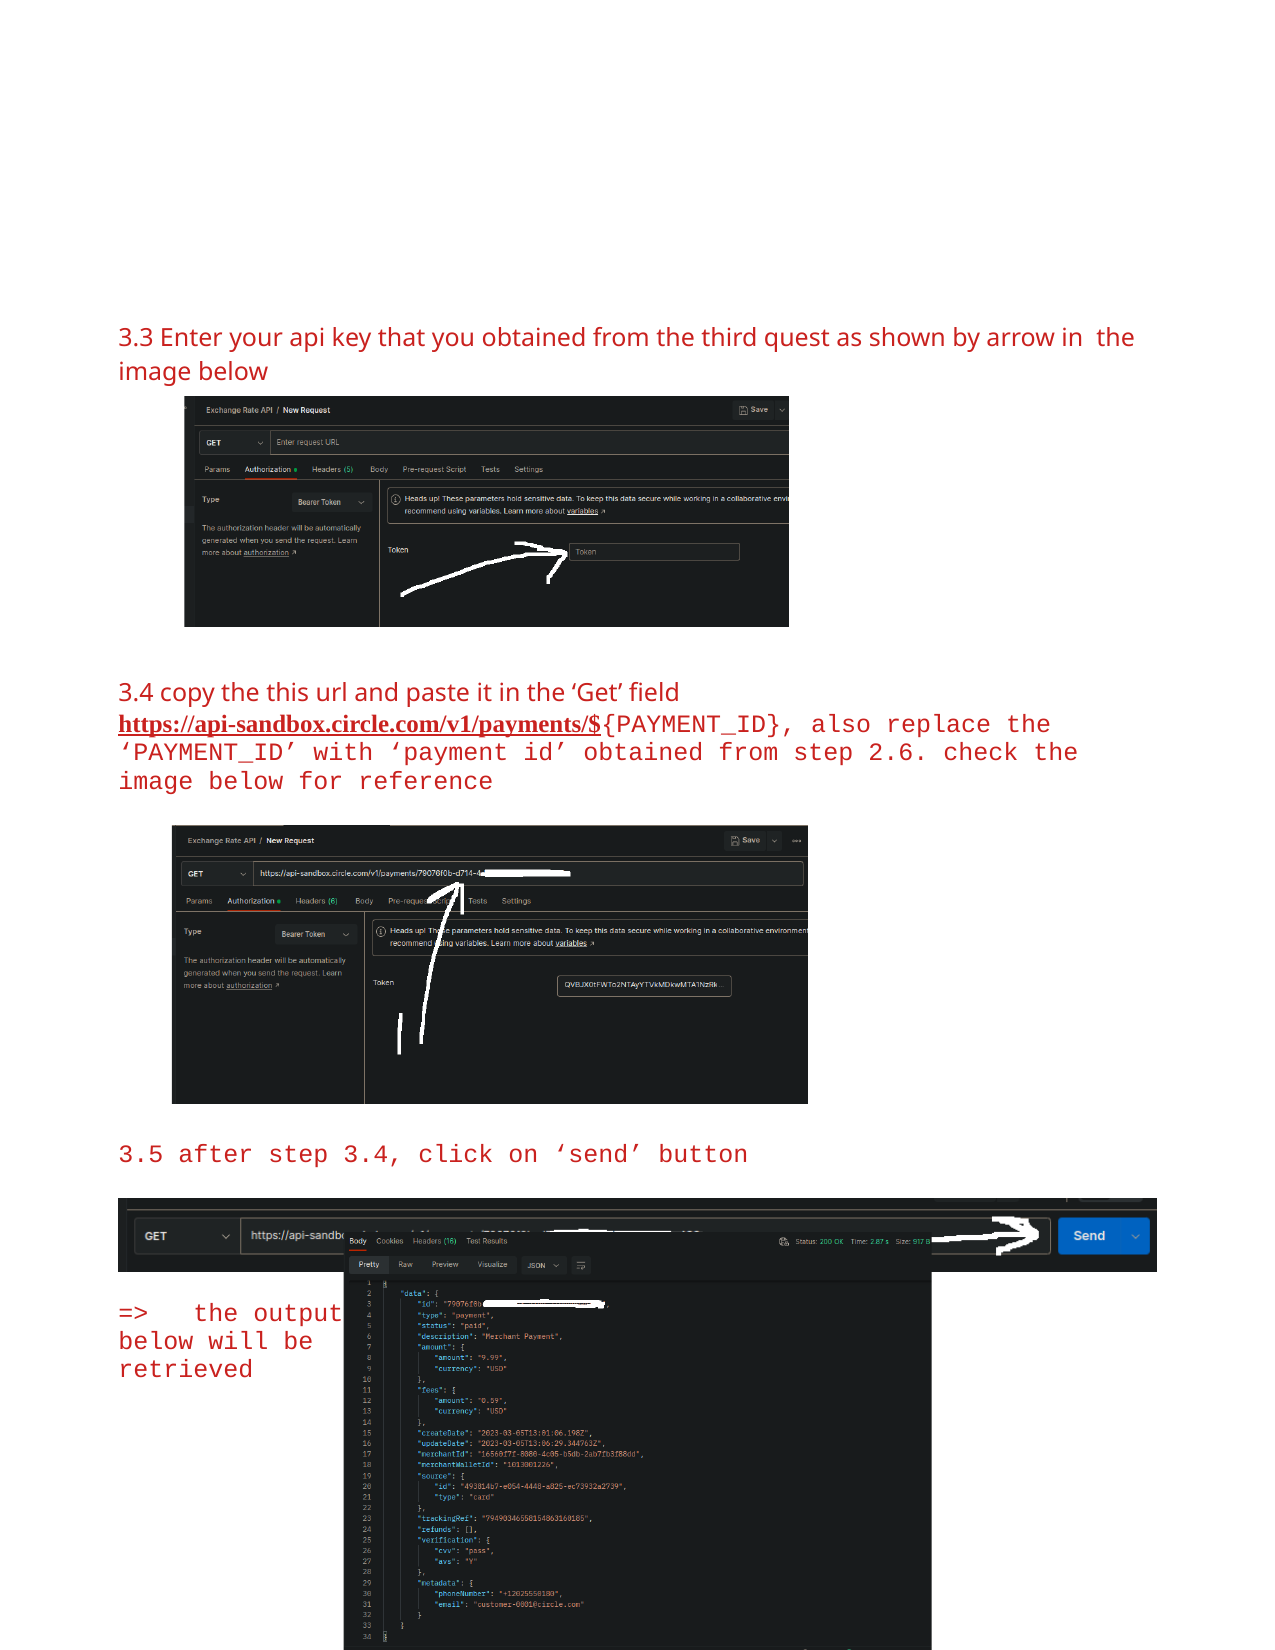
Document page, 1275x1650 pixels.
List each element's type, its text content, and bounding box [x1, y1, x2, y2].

text => the output below will be retrieved [118, 1300, 343, 1385]
text 3.3 Enter your api key that you obtained from the third quest as shown by arrow in the image below [118, 319, 1157, 387]
text [932, 1300, 1157, 1385]
text 3.4 copy the this url and paste it in the ‘Get’ field https://api-sandbox.circle.com/v1/payments/${PAYMENT_ID}, also replace the ‘PAYMENT_ID’ with ‘payment id’ obtained from step 2.6. check the image below for reference [118, 675, 1157, 797]
text 3.5 after step 3.4, click on ‘send’ button [118, 1141, 1157, 1169]
picture [184, 396, 789, 627]
picture [118, 1198, 1157, 1650]
picture [171, 825, 808, 1104]
